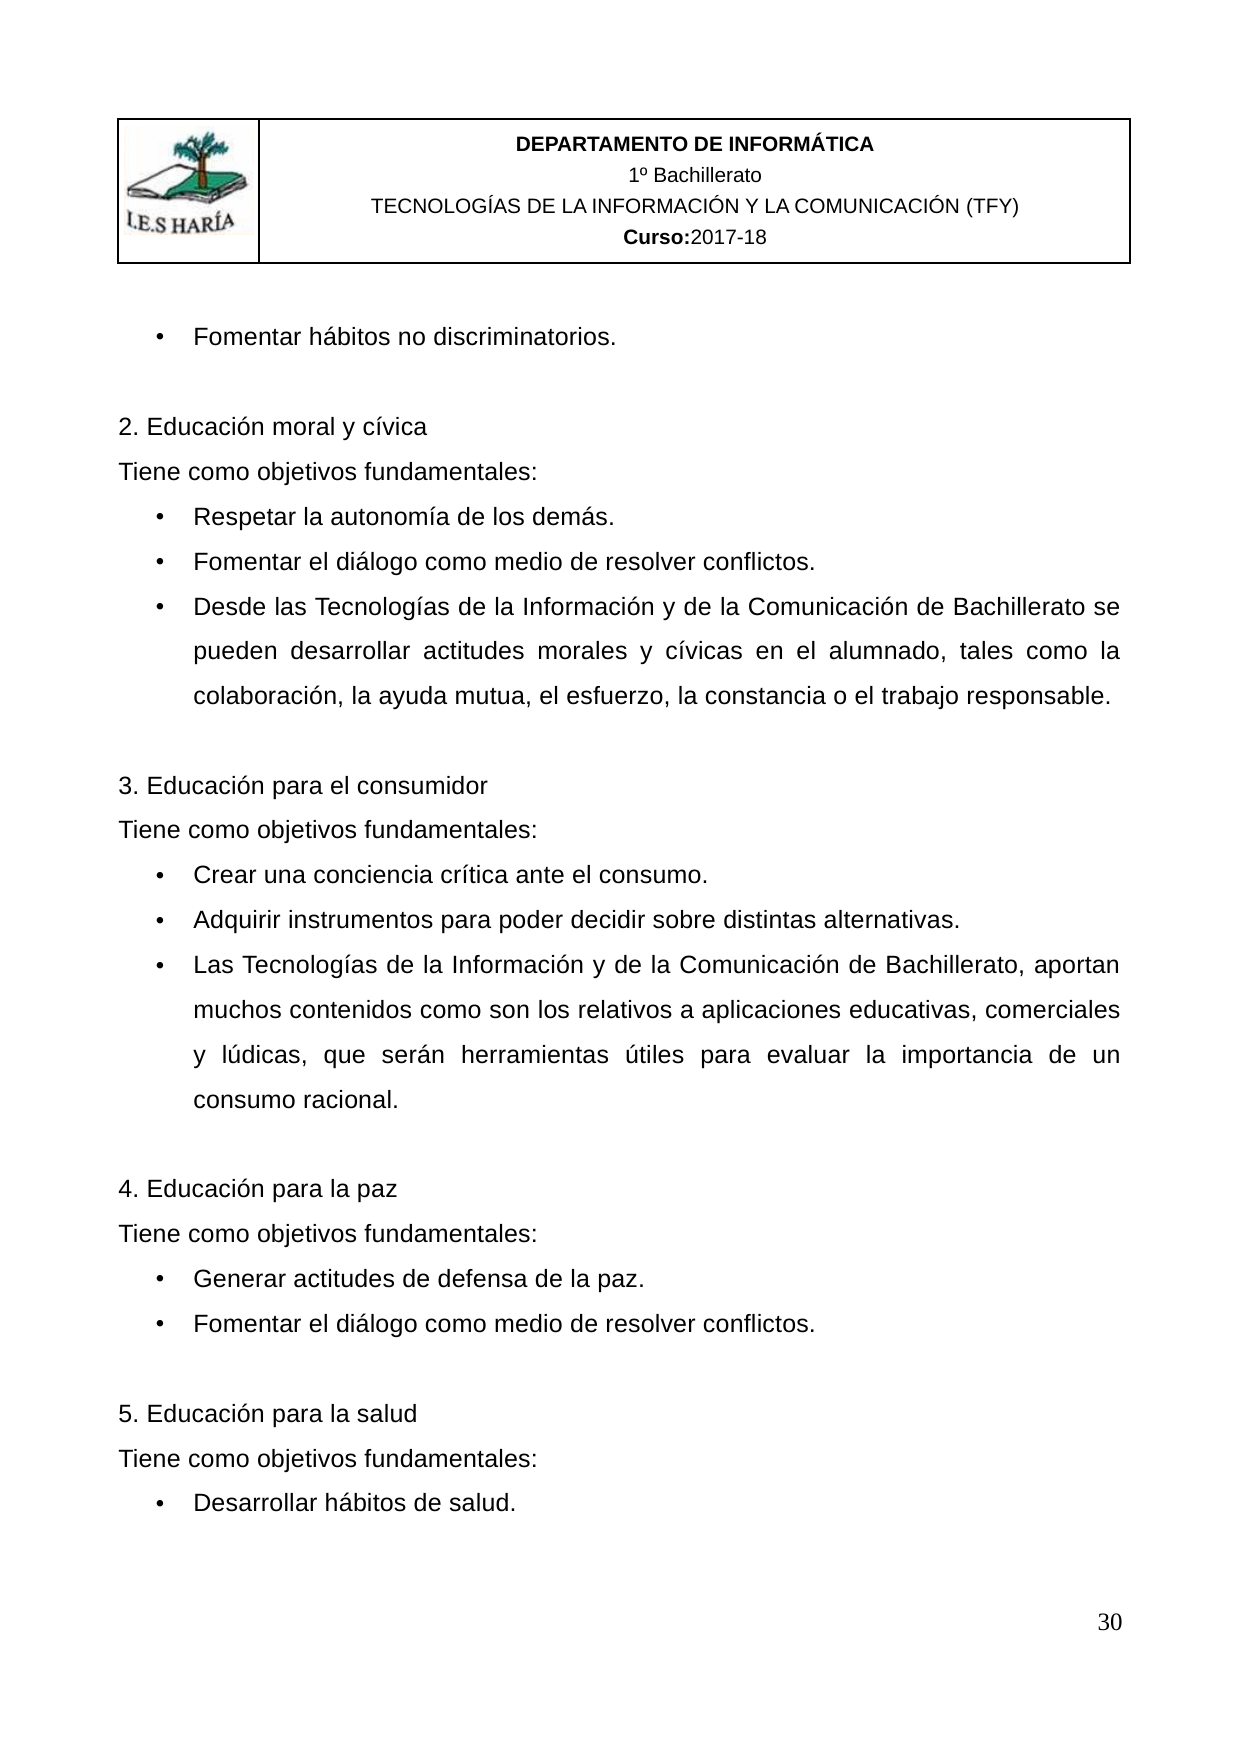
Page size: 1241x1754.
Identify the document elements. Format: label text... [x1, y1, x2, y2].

text Tiene como objetivos fundamentales: [118, 1443, 1122, 1473]
text 2. Educación moral y cívica [118, 412, 1122, 442]
list Fomentar hábitos no discriminatorios. [156, 322, 1122, 352]
text 5. Educación para la salud [118, 1399, 1122, 1429]
list Crear una conciencia crítica ante el consumo. [156, 860, 1122, 890]
list Las Tecnologías de la Información y de la Comunicación de Bachillerato, aportan muchos contenidos como son los relativos a aplicaciones educativas, comerciales y lúdicas, que serán herramientas útiles para evaluar la importancia de un consumo racional. [156, 950, 1122, 1115]
list Fomentar el diálogo como medio de resolver conflictos. [156, 546, 1122, 576]
list Respetar la autonomía de los demás. [156, 501, 1122, 531]
list Desde las Tecnologías de la Información y de la Comunicación de Bachillerato se pueden desarrollar actitudes morales y cívicas en el alumnado, tales como la colaboración, la ayuda mutua, el esfuerzo, la constancia o el trabajo responsable. [156, 591, 1122, 711]
list Fomentar el diálogo como medio de resolver conflictos. [156, 1309, 1122, 1339]
text Tiene como objetivos fundamentales: [118, 457, 1122, 487]
list Generar actitudes de defensa de la paz. [156, 1264, 1122, 1294]
text Tiene como objetivos fundamentales: [118, 1219, 1122, 1249]
picture [123, 126, 254, 235]
list Desarrollar hábitos de salud. [156, 1488, 1122, 1518]
text 3. Educación para el consumidor [118, 771, 1122, 801]
list Adquirir instrumentos para poder decidir sobre distintas alternativas. [156, 905, 1122, 935]
text 4. Educación para la paz [118, 1174, 1122, 1204]
text Tiene como objetivos fundamentales: [118, 816, 1122, 845]
